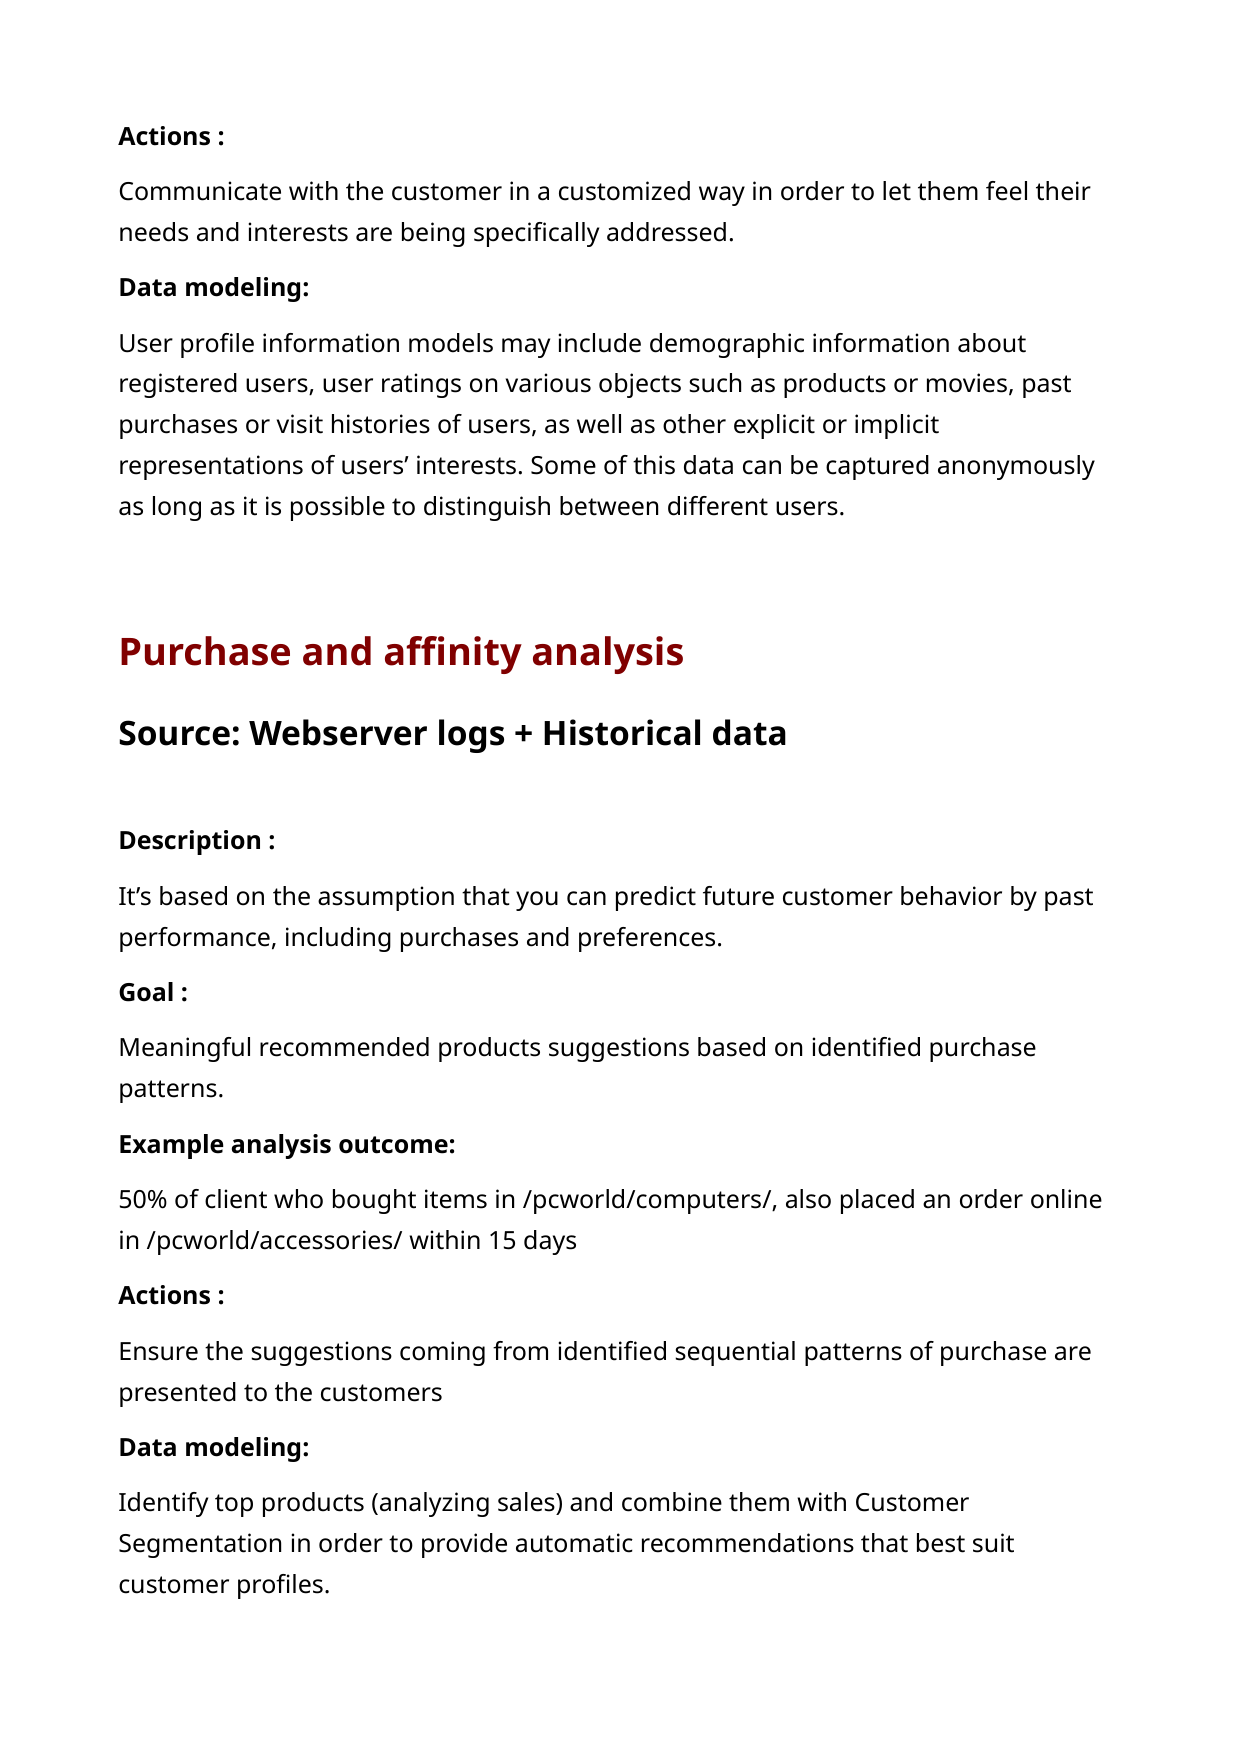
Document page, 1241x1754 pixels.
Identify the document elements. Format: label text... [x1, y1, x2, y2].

text Communicate with the customer in a customized way in order to let them feel their needs and interests are being specifically addressed. [118, 173, 1122, 248]
text User profile information models may include demographic information about registered users, user ratings on various objects such as products or movies, past purchases or visit histories of users, as well as other explicit or implicit representations of users’ interests. Some of this data can be captured anonymously as long as it is possible to distinguish between different users. [118, 325, 1122, 523]
text Data modeling: [118, 270, 1122, 304]
text Actions : [118, 118, 1122, 152]
text Data modeling: [118, 1430, 1122, 1464]
text It’s based on the assumption that you can predict future customer behavior by past performance, including purchases and preferences. [118, 878, 1122, 953]
text 50% of client who bought items in /pcworld/computers/, also placed an order online in /pcworld/accessories/ within 15 days [118, 1182, 1122, 1257]
text Identify top products (analyzing sales) and combine them with Customer Segmentation in order to provide automatic recommendations that best suit customer profiles. [118, 1485, 1122, 1601]
text Meaningful recommended products suggestions based on identified purchase patterns. [118, 1030, 1122, 1105]
text Ensure the suggestions coming from identified sequential patterns of purchase are presented to the customers [118, 1333, 1122, 1408]
text Description : [118, 823, 1122, 857]
subtitle Source: Webserver logs + Historical data [118, 709, 1122, 755]
text Goal : [118, 975, 1122, 1009]
text Example analysis outcome: [118, 1126, 1122, 1160]
subtitle Purchase and affinity analysis [118, 624, 1122, 676]
text Actions : [118, 1278, 1122, 1312]
